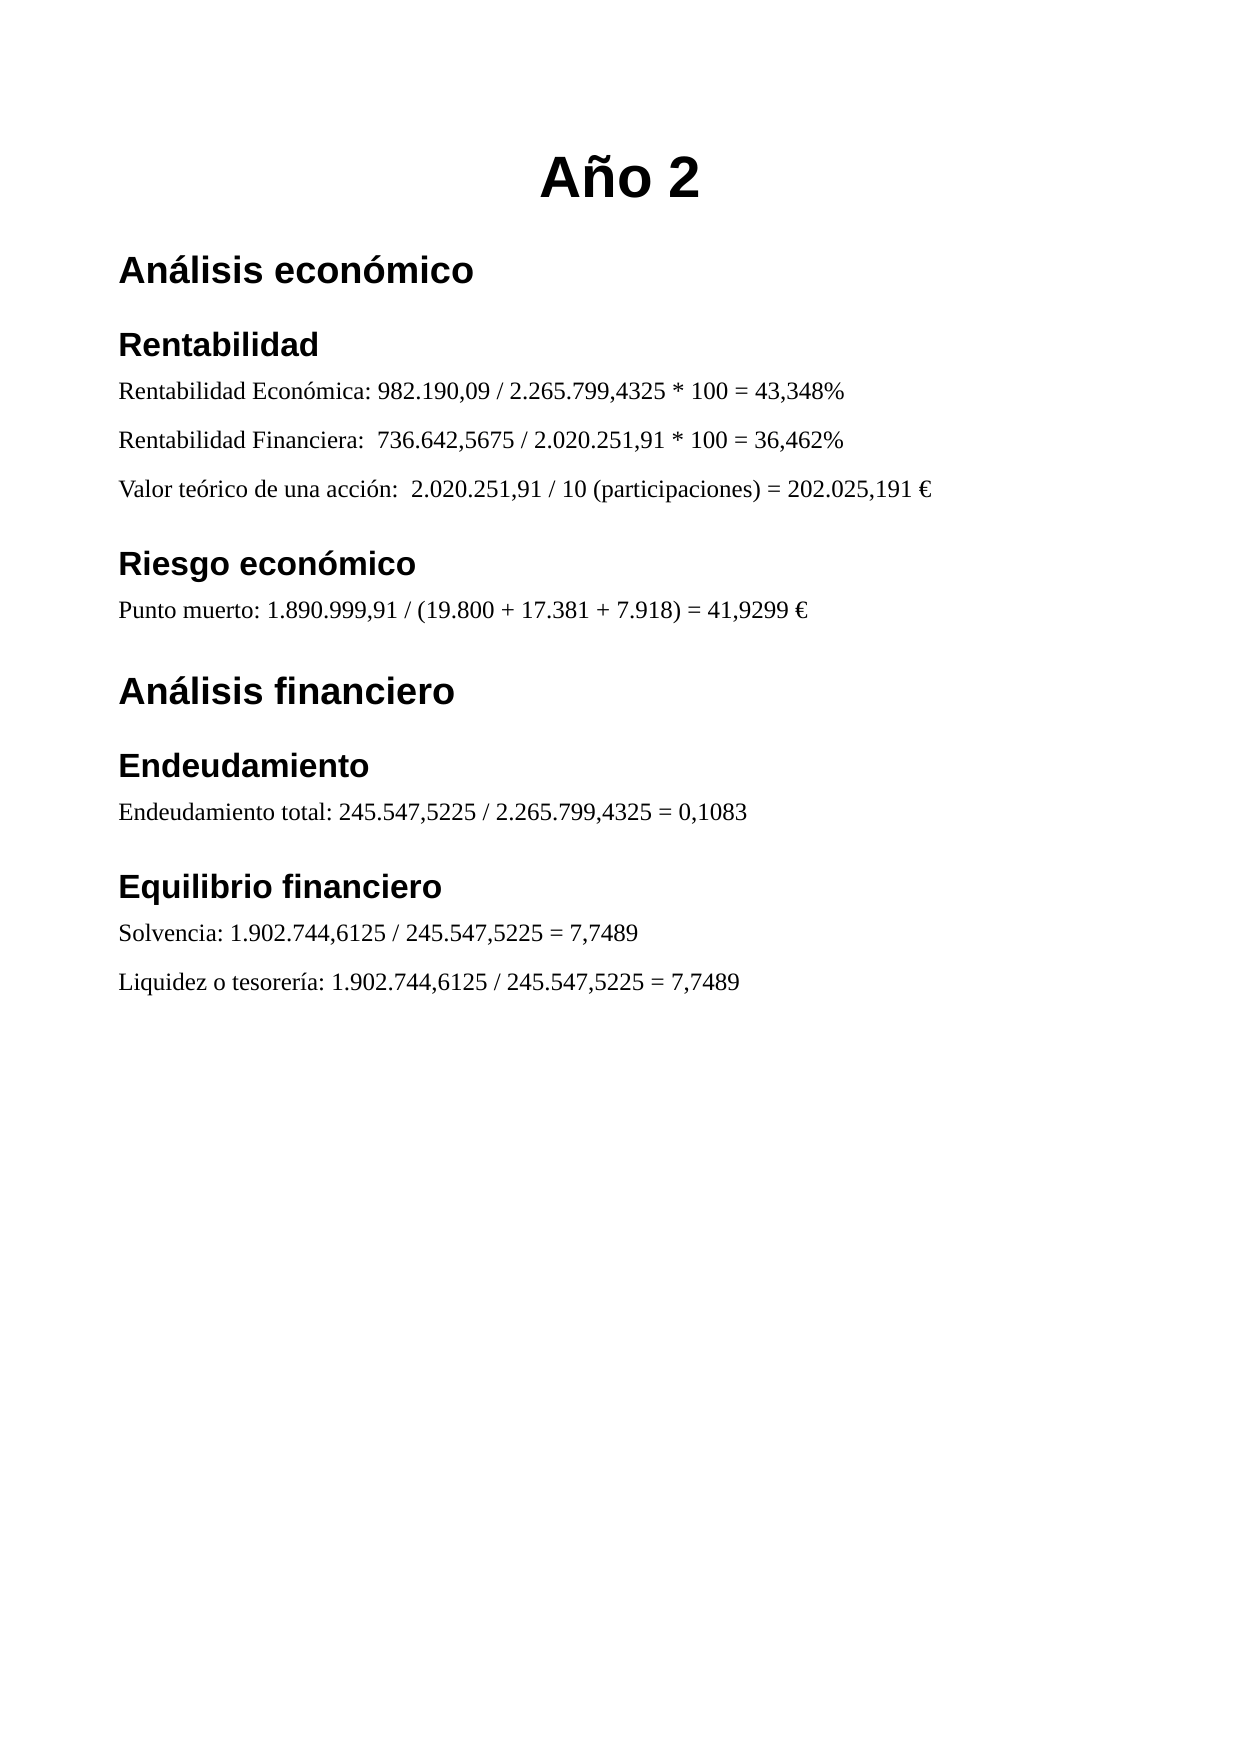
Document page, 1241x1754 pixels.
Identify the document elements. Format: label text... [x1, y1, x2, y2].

text Rentabilidad Financiera: 736.642,5675 / 2.020.251,91 * 100 = 36,462% [118, 425, 1122, 454]
subtitle Riesgo económico [118, 544, 1122, 582]
text Punto muerto: 1.890.999,91 / (19.800 + 17.381 + 7.918) = 41,9299 € [118, 595, 1122, 624]
subtitle Análisis financiero [118, 669, 1122, 713]
text Liquidez o tesorería: 1.902.744,6125 / 245.547,5225 = 7,7489 [118, 967, 1122, 996]
subtitle Endeudamiento [118, 746, 1122, 785]
text Solvencia: 1.902.744,6125 / 245.547,5225 = 7,7489 [118, 918, 1122, 947]
subtitle Equilibrio financiero [118, 867, 1122, 906]
subtitle Rentabilidad [118, 325, 1122, 363]
text Endeudamiento total: 245.547,5225 / 2.265.799,4325 = 0,1083 [118, 797, 1122, 826]
title Año 2 [118, 143, 1122, 210]
subtitle Análisis económico [118, 248, 1122, 291]
text Valor teórico de una acción: 2.020.251,91 / 10 (participaciones) = 202.025,191 € [118, 474, 1122, 503]
text Rentabilidad Económica: 982.190,09 / 2.265.799,4325 * 100 = 43,348% [118, 376, 1122, 404]
